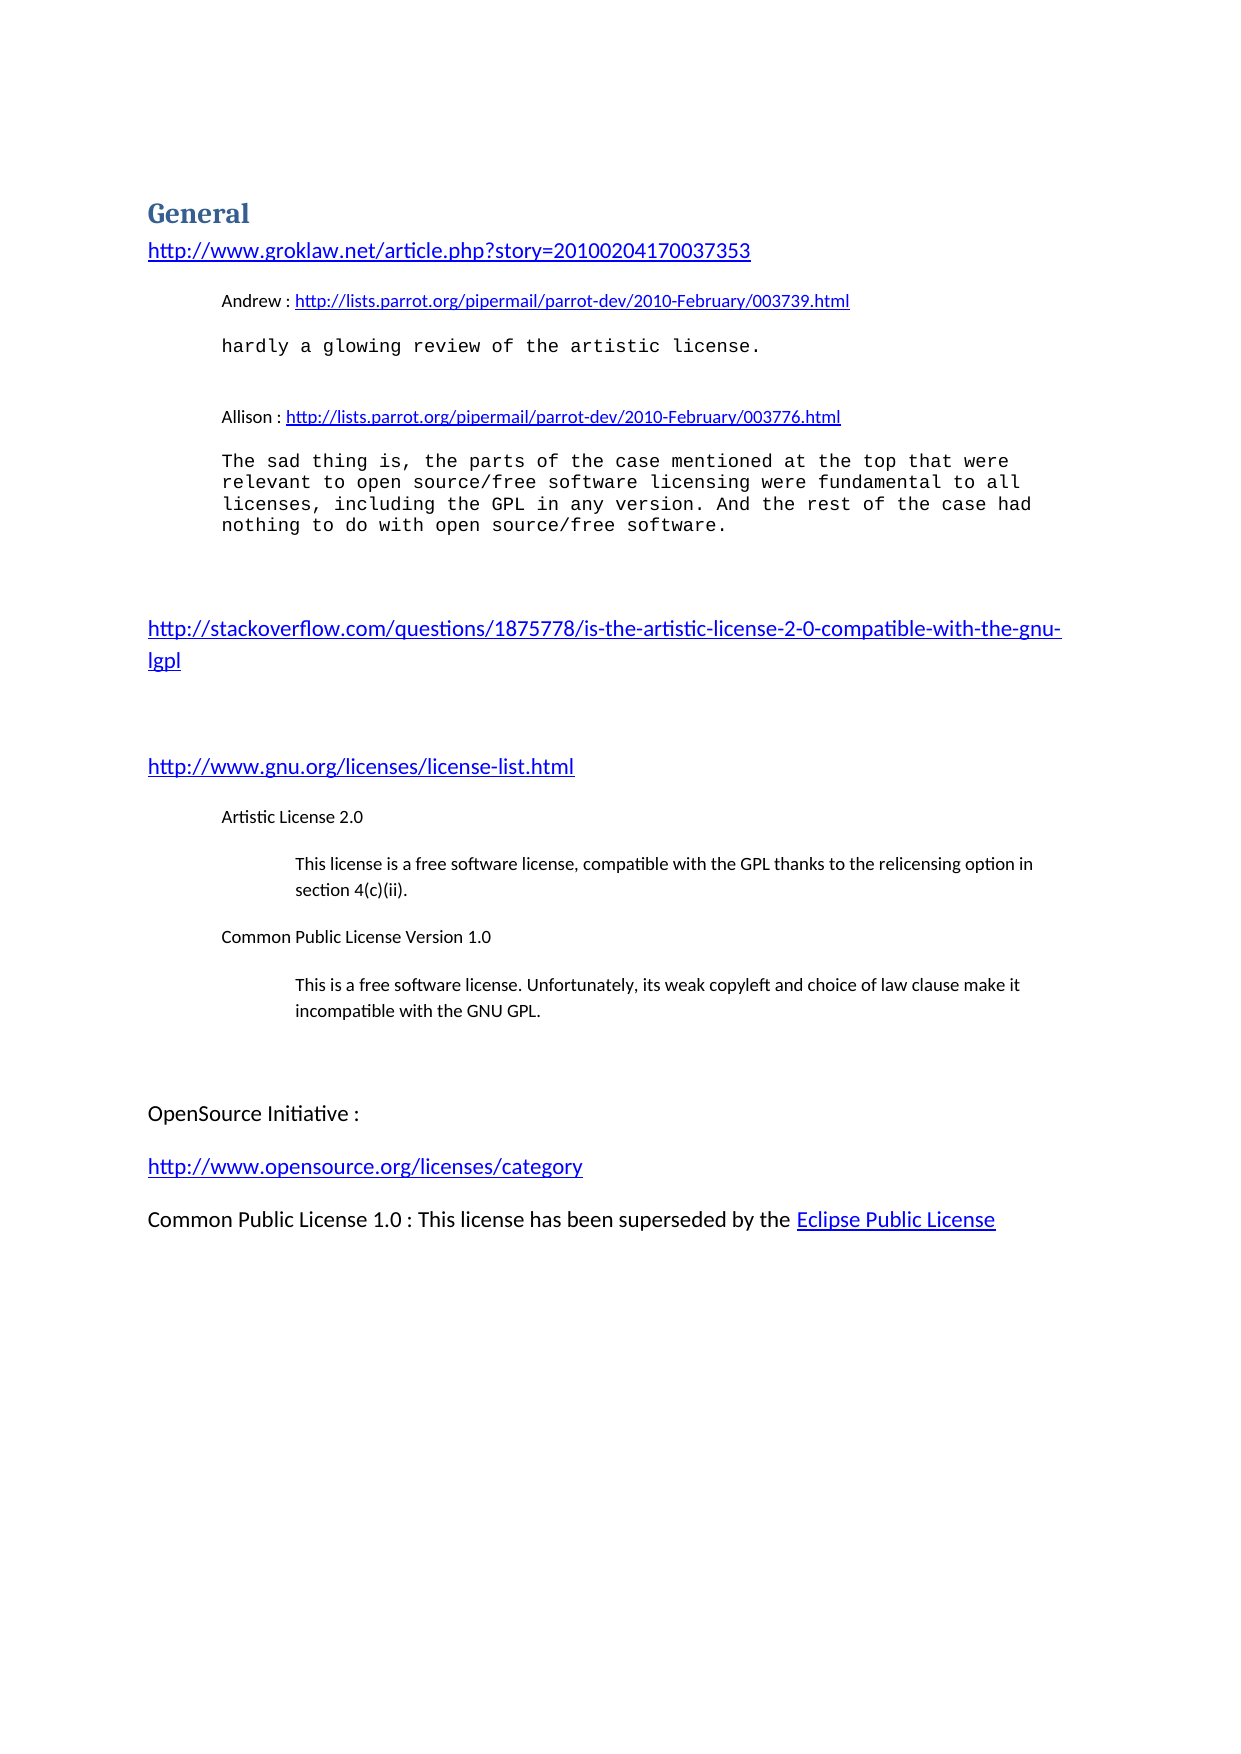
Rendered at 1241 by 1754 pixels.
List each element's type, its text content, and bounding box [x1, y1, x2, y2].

text http://www.opensource.org/licenses/category [148, 1152, 1093, 1180]
text licenses, including the GPL in any version. And the rest of the case had [221, 494, 1093, 516]
text Allison : http://lists.parrot.org/pipermail/parrot-dev/2010-February/003776.html [221, 405, 1093, 428]
text The sad thing is, the parts of the case mentioned at the top that were [221, 452, 1093, 473]
text http://www.groklaw.net/article.php?story=20100204170037353 [148, 236, 1093, 264]
text relevant to open source/free software licensing were fundamental to all [221, 473, 1093, 494]
text Andrew : http://lists.parrot.org/pipermail/parrot-dev/2010-February/003739.html [221, 289, 1093, 312]
text OpenSource Initiative : [148, 1099, 1093, 1127]
text This is a free software license. Unfortunately, its weak copyleft and choice of law clause make it incompatible with the GNU GPL. [295, 973, 1093, 1022]
text http://www.gnu.org/licenses/license-list.html [148, 752, 1093, 780]
text This license is a free software license, compatible with the GPL thanks to the relicensing option in section 4(c)(ii). [295, 852, 1093, 901]
text Common Public License 1.0 : This license has been superseded by the Eclipse Public License [148, 1205, 1093, 1233]
text nothing to do with open source/free software. [221, 516, 1093, 537]
text Common Public License Version 1.0 [221, 926, 1093, 948]
text Artistic License 2.0 [221, 805, 1093, 828]
text http://stackoverflow.com/questions/1875778/is-the-artistic-license-2-0-compatible-with-the-gnu-lgpl [148, 614, 1093, 674]
subtitle General [148, 198, 1093, 231]
text hardly a glowing review of the artistic license. [221, 336, 1093, 358]
